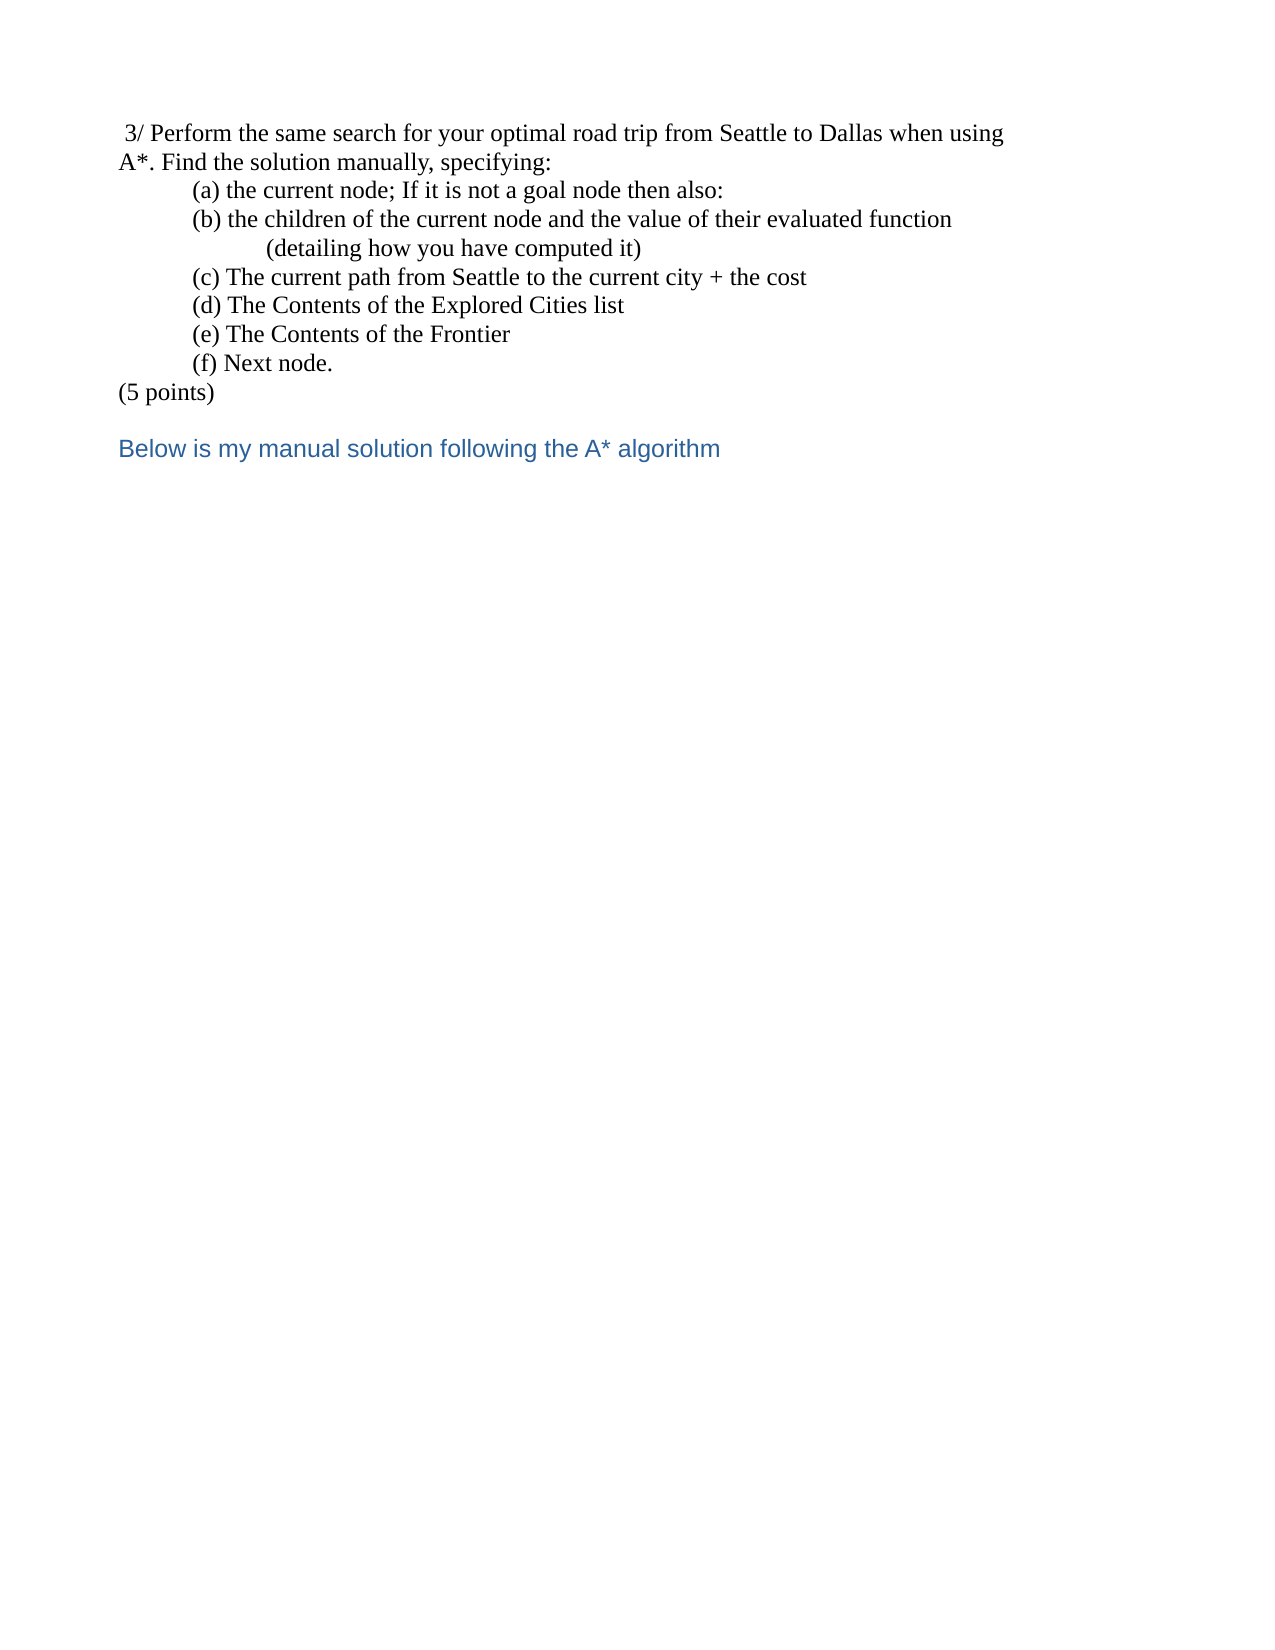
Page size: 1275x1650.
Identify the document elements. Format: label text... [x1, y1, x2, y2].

text (c) The current path from Seattle to the current city + the cost [118, 262, 1157, 291]
text A*. Find the solution manually, specifying: [118, 147, 1157, 176]
text (b) the children of the current node and the value of their evaluated function [118, 204, 1157, 233]
text (d) The Contents of the Explored Cities list [118, 291, 1157, 319]
text (detailing how you have computed it) [118, 233, 1157, 262]
text (a) the current node; If it is not a goal node then also: [118, 176, 1157, 204]
text (f) Next node. [118, 348, 1157, 377]
text (e) The Contents of the Frontier [118, 319, 1157, 348]
text 3/ Perform the same search for your optimal road trip from Seattle to Dallas when using [118, 118, 1157, 147]
text Below is my manual solution following the A* algorithm [118, 434, 1157, 463]
text (5 points) [118, 377, 1157, 406]
